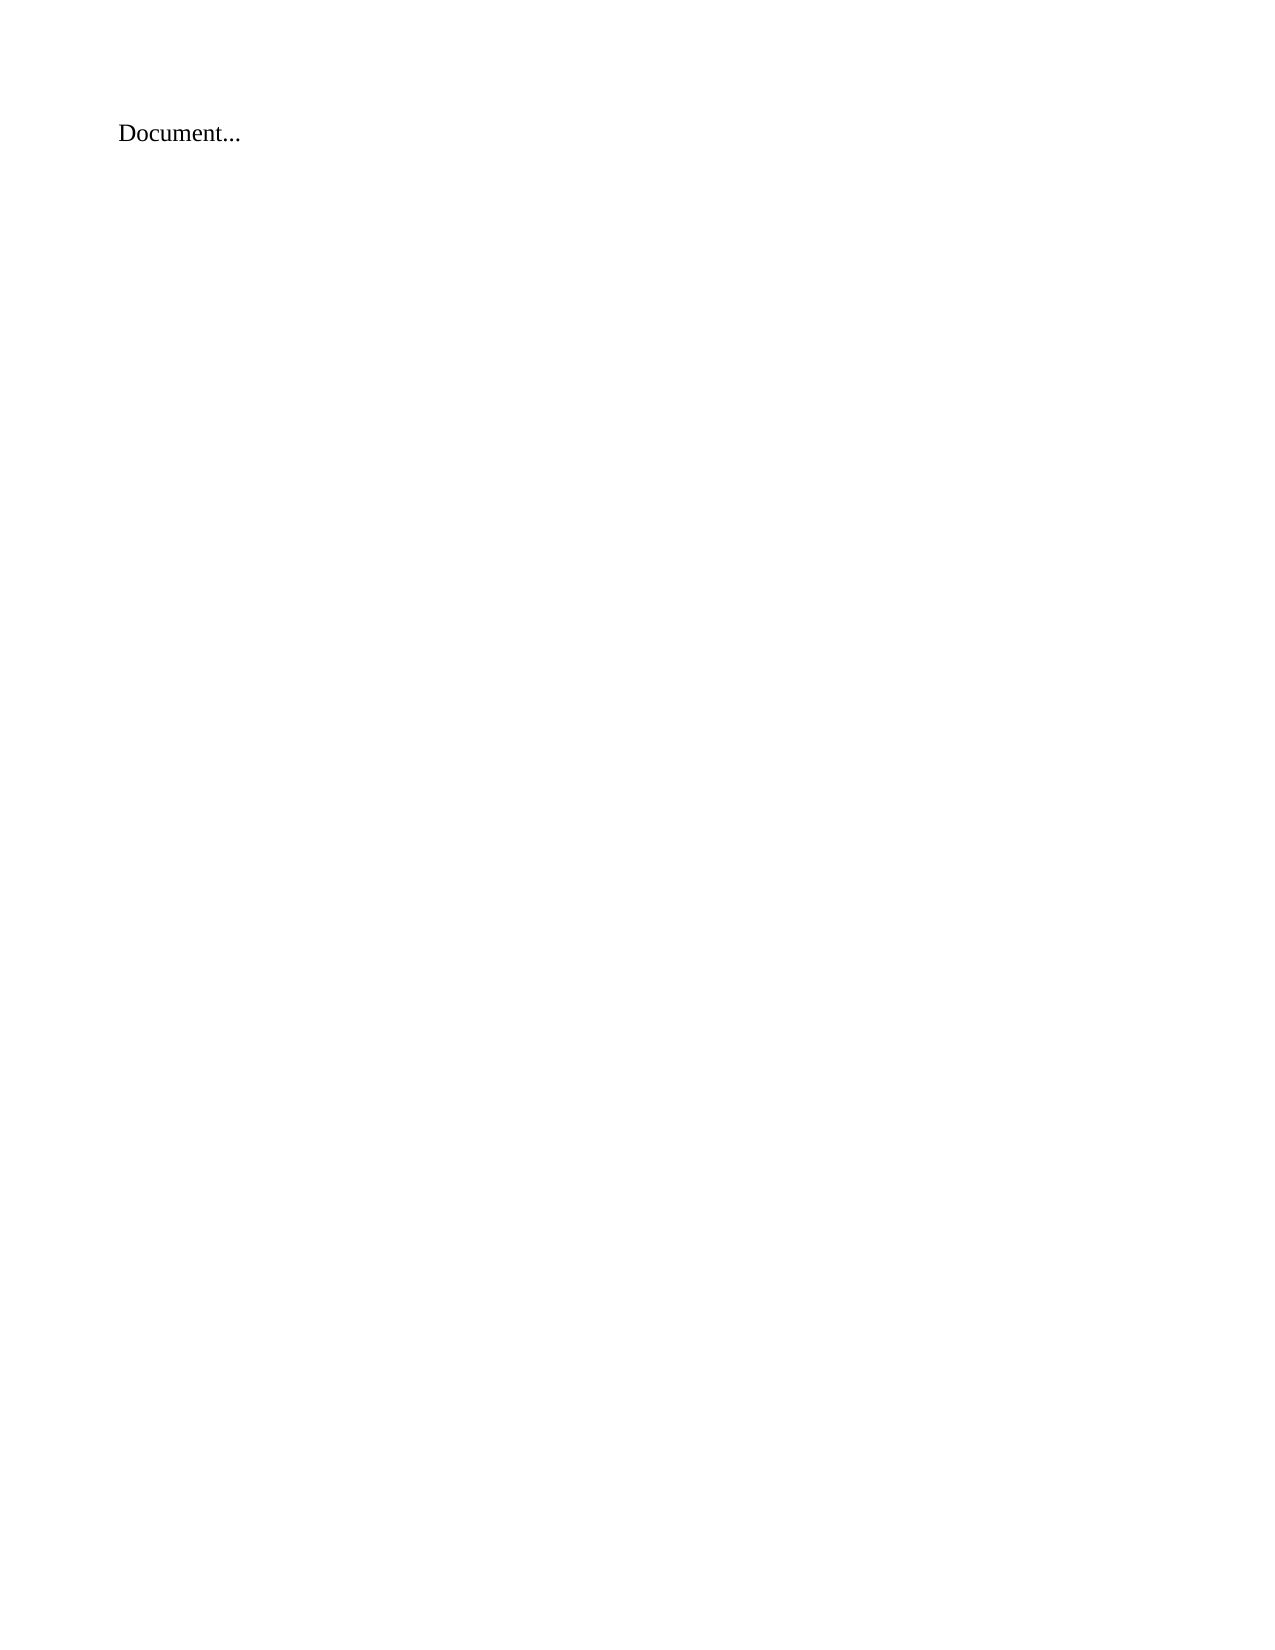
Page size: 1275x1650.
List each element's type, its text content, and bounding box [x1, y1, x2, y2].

text Document... [118, 118, 1157, 147]
